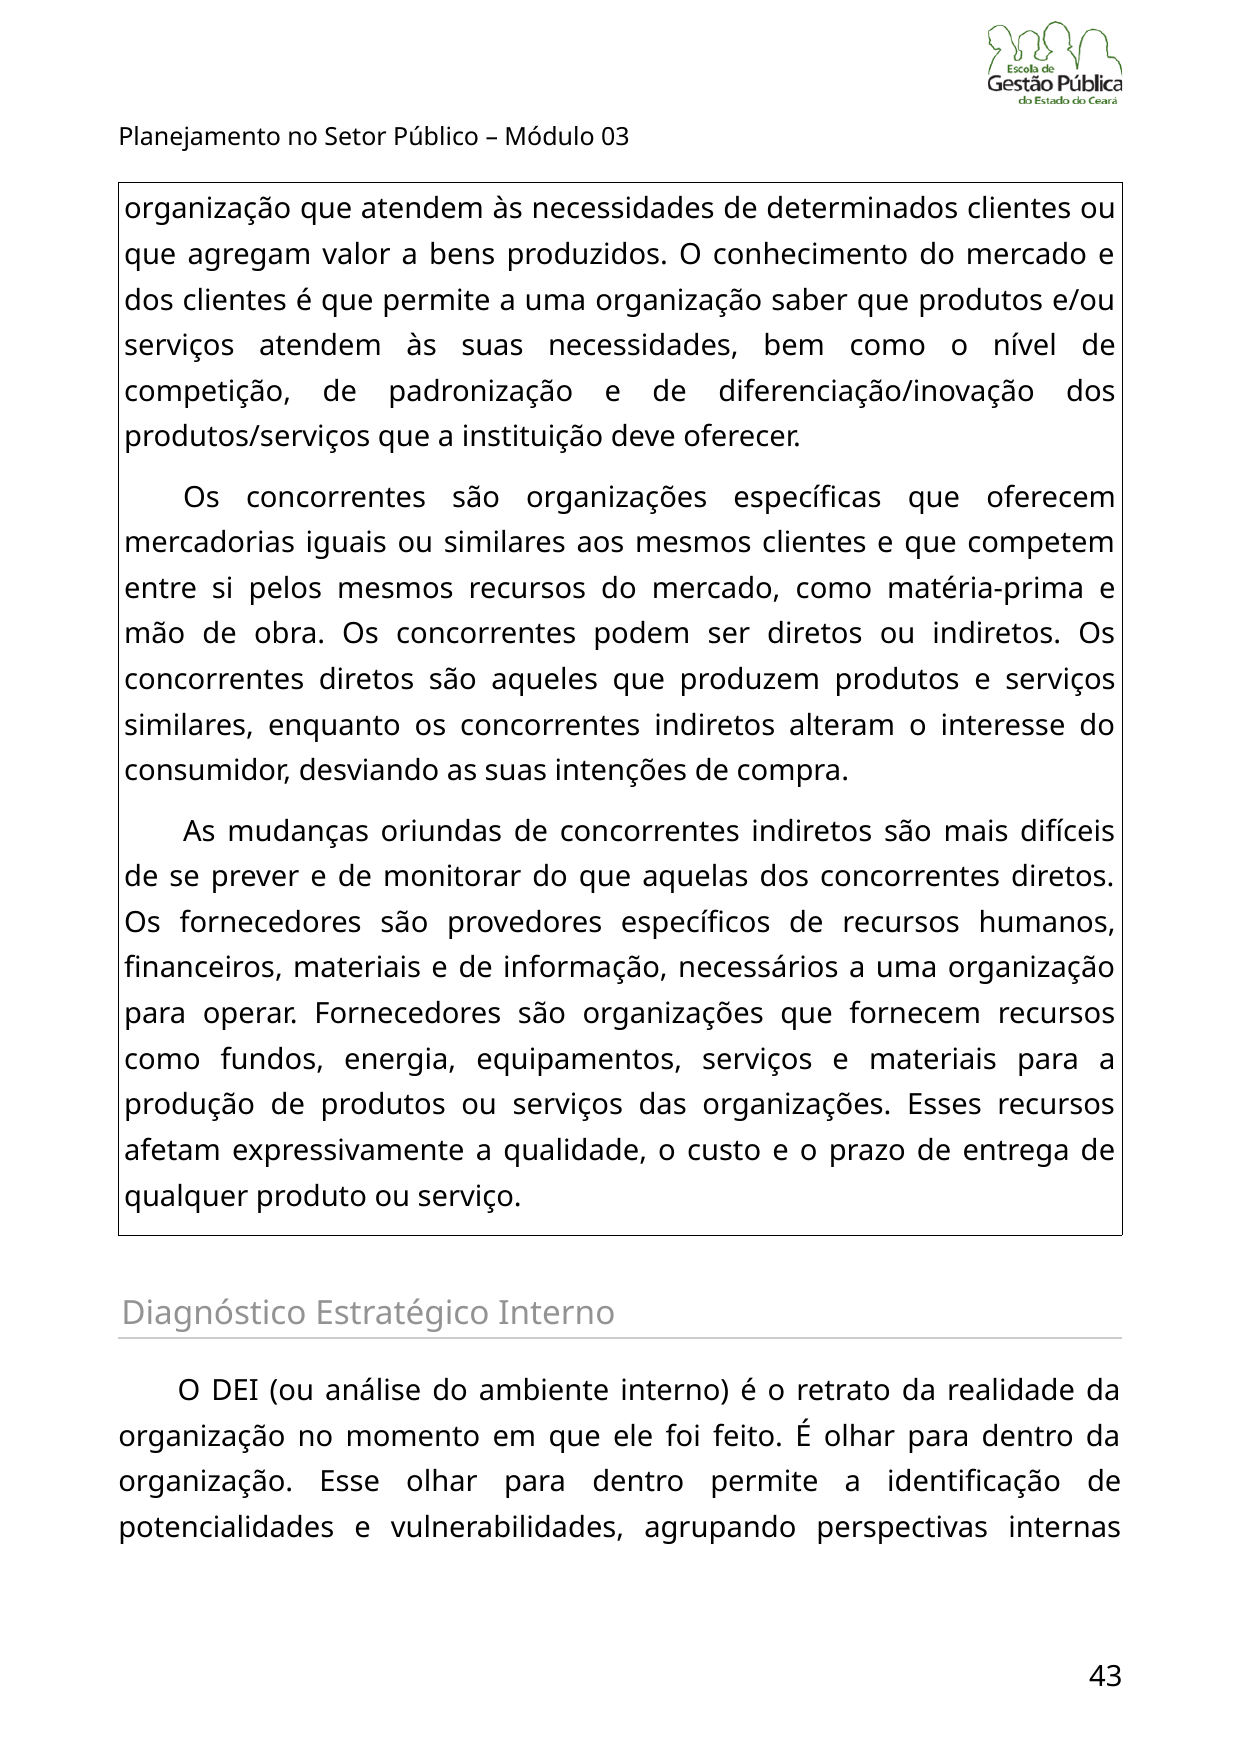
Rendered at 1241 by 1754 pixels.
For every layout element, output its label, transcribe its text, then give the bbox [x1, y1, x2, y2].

table_cell O Setor de Negócios consiste no ambiente com o qual a organização se relaciona diretamente, ambiente este em que atua de forma competitiva e cujos principais elementos são: mercado, clientes, produtos e/ou serviços, concorrentes e fornecedores. Esse é o ambiente específico no qual uma organização interage para sobreviver e prosperar com grupos e pessoas reais e ele é diferente para cada organização, variando conforme os negócios em que atua. O mercado, numa definição ampla, é a instituição social que emerge naturalmente das relações econômicas e que permite às pessoas (ou grupo de pessoas) realizar trocas, normalmente reguladas pela lei da oferta e da procura. Numa definição restrita, mercado consiste no segmento de pessoas, empresas ou áreas geográficas onde estão os consumidores e prospects de uma empresa ou marca. Algumas perguntas são muito relevantes para a tomada de decisões estratégicas. Essas são algumas das perguntas que se bem respondidas ajudam e muito na definição de decisões estratégicas. Os clientes são pessoas físicas e/ou jurídicas que compram produtos e/ou usam serviços de uma organização. Eles diferem entre si sob diversos aspectos, como: idade, sexo, educação, estilo de vida e renda. De todas as forças diretas com as quais uma organização interage, os clientes são as mais vitais, pois deles depende seu presente e seu futuro. Uma organização deve conhecer muito bem seus clientes e seus não clientes e para isso é necessária a realização de pesquisas frequentes com eles, pois a análise dos resultados dessas pesquisas trará elementos concretos para a tomada de decisões estratégicas. Por outro lado, pesquisa mal feitas, que falhem no mapeamento das mudanças de hábitos, preferências e necessidades dos clientes, podem conduzir uma organização a resultados desastrosos. Os produtos são os bens tangíveis produzidos por uma organização. Serviços são atividades intangíveis realizadas por uma organização que atendem às necessidades de determinados clientes ou que agregam valor a bens produzidos. O conhecimento do mercado e dos clientes é que permite a uma organização saber que produtos e/ou serviços atendem às suas necessidades, bem como o nível de competição, de padronização e de diferenciação/inovação dos produtos/serviços que a instituição deve oferecer. Os concorrentes são organizações específicas que oferecem mercadorias iguais ou similares aos mesmos clientes e que competem entre si pelos mesmos recursos do mercado, como matéria-prima e mão de obra. Os concorrentes podem ser diretos ou indiretos. Os concorrentes diretos são aqueles que produzem produtos e serviços similares, enquanto os concorrentes indiretos alteram o interesse do consumidor, desviando as suas intenções de compra. As mudanças oriundas de concorrentes indiretos são mais difíceis de se prever e de monitorar do que aquelas dos concorrentes diretos. Os fornecedores são provedores específicos de recursos humanos, financeiros, materiais e de informação, necessários a uma organização para operar. Fornecedores são organizações que fornecem recursos como fundos, energia, equipamentos, serviços e materiais para a produção de produtos ou serviços das organizações. Esses recursos afetam expressivamente a qualidade, o custo e o prazo de entrega de qualquer produto ou serviço. [119, 183, 1122, 1235]
text O DEI (ou análise do ambiente interno) é o retrato da realidade da organização no momento em que ele foi feito. É olhar para dentro da organização. Esse olhar para dentro permite a identificação de potencialidades e vulnerabilidades, agrupando perspectivas internas [118, 1369, 1122, 1546]
picture [118, 21, 1123, 104]
subtitle Diagnóstico Estratégico Interno [118, 1286, 1122, 1337]
